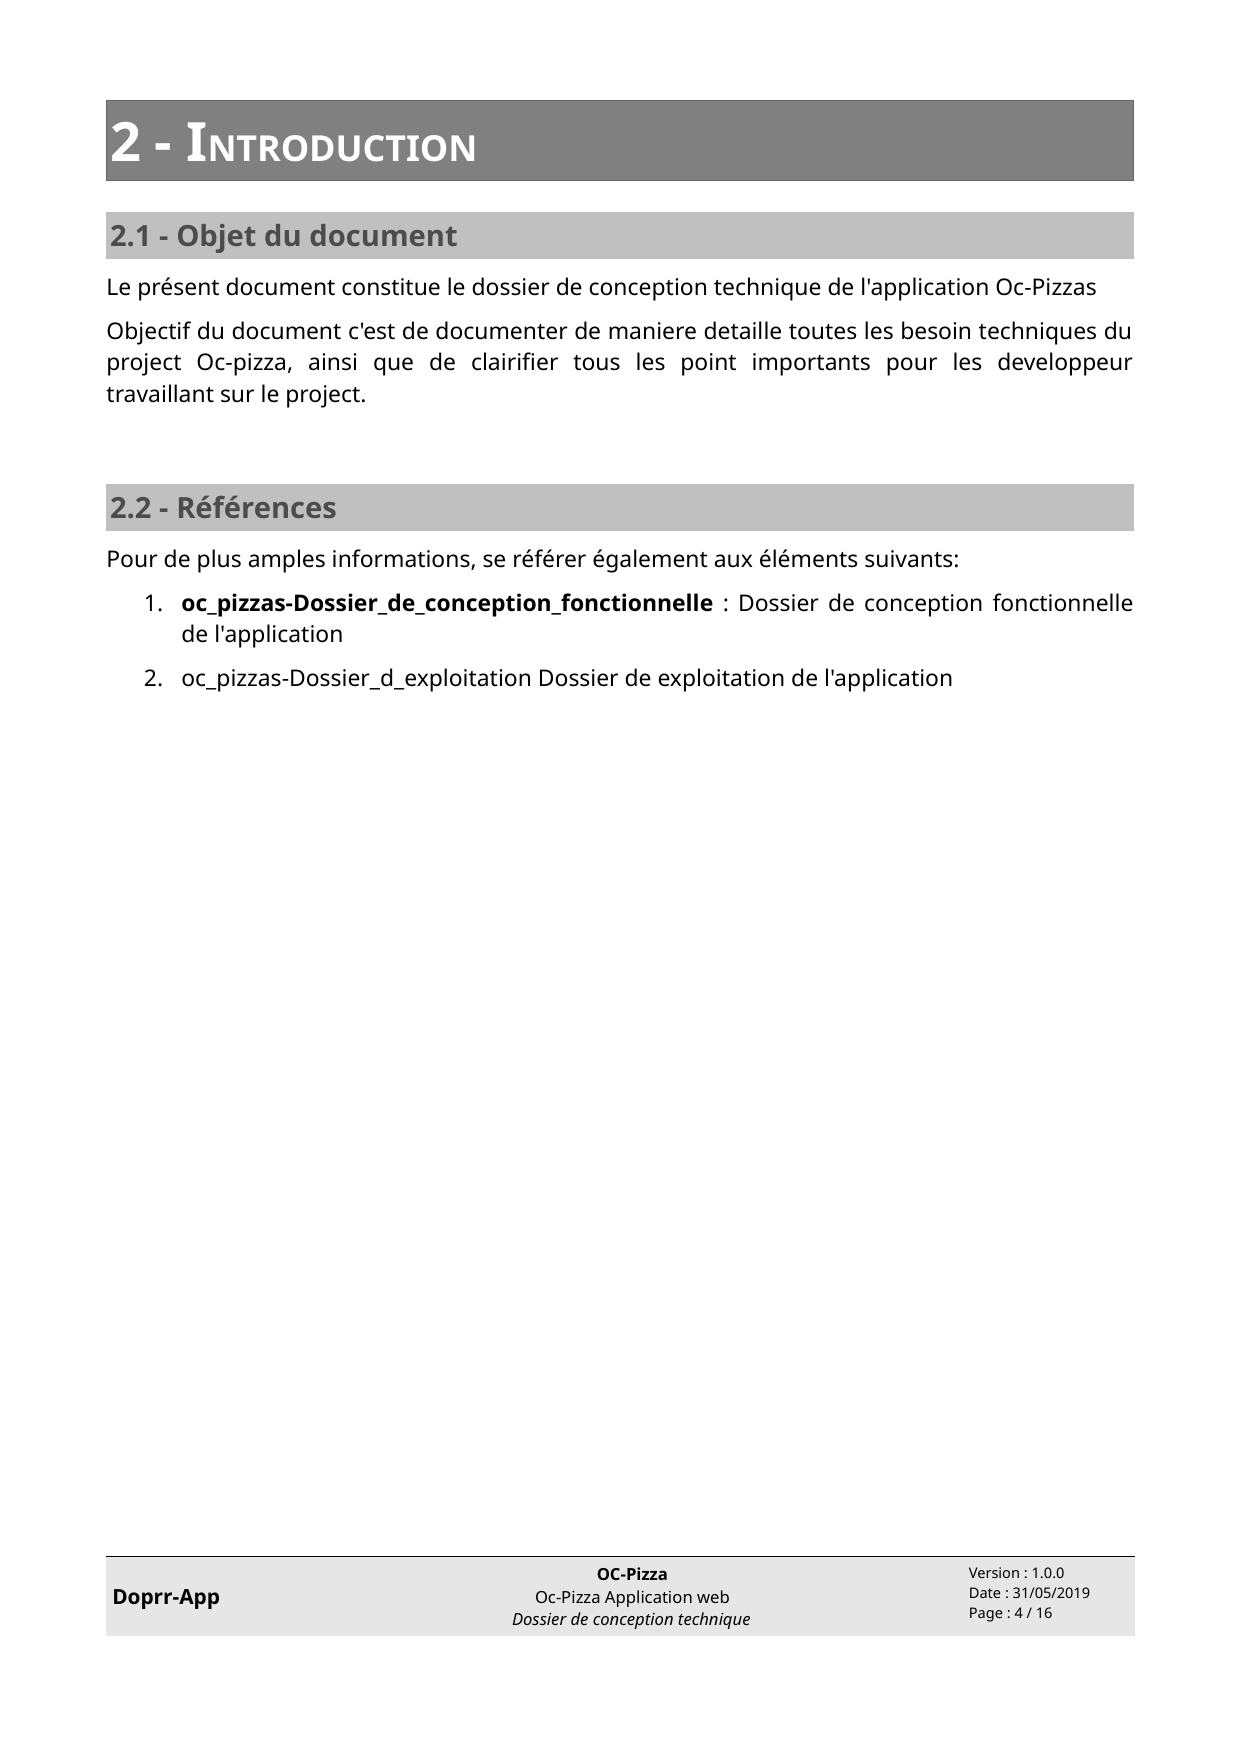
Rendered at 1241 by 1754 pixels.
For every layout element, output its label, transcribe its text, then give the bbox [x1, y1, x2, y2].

subtitle Références [107, 485, 1133, 530]
list oc_pizzas-Dossier_d_exploitation Dossier de exploitation de l'application [144, 662, 1134, 693]
subtitle Objet du document [107, 213, 1133, 258]
text Objectif du document c'est de documenter de maniere detaille toutes les besoin techniques du project Oc-pizza, ainsi que de clairifier tous les point importants pour les developpeur travaillant sur le project. [106, 315, 1134, 409]
text Pour de plus amples informations, se référer également aux éléments suivants: [106, 543, 1134, 574]
list oc_pizzas-Dossier_de_conception_fonctionnelle : Dossier de conception fonctionnelle de l'application [144, 587, 1134, 649]
subtitle Introduction [107, 101, 1133, 180]
text Le présent document constitue le dossier de conception technique de l'application Oc-Pizzas [106, 271, 1134, 302]
